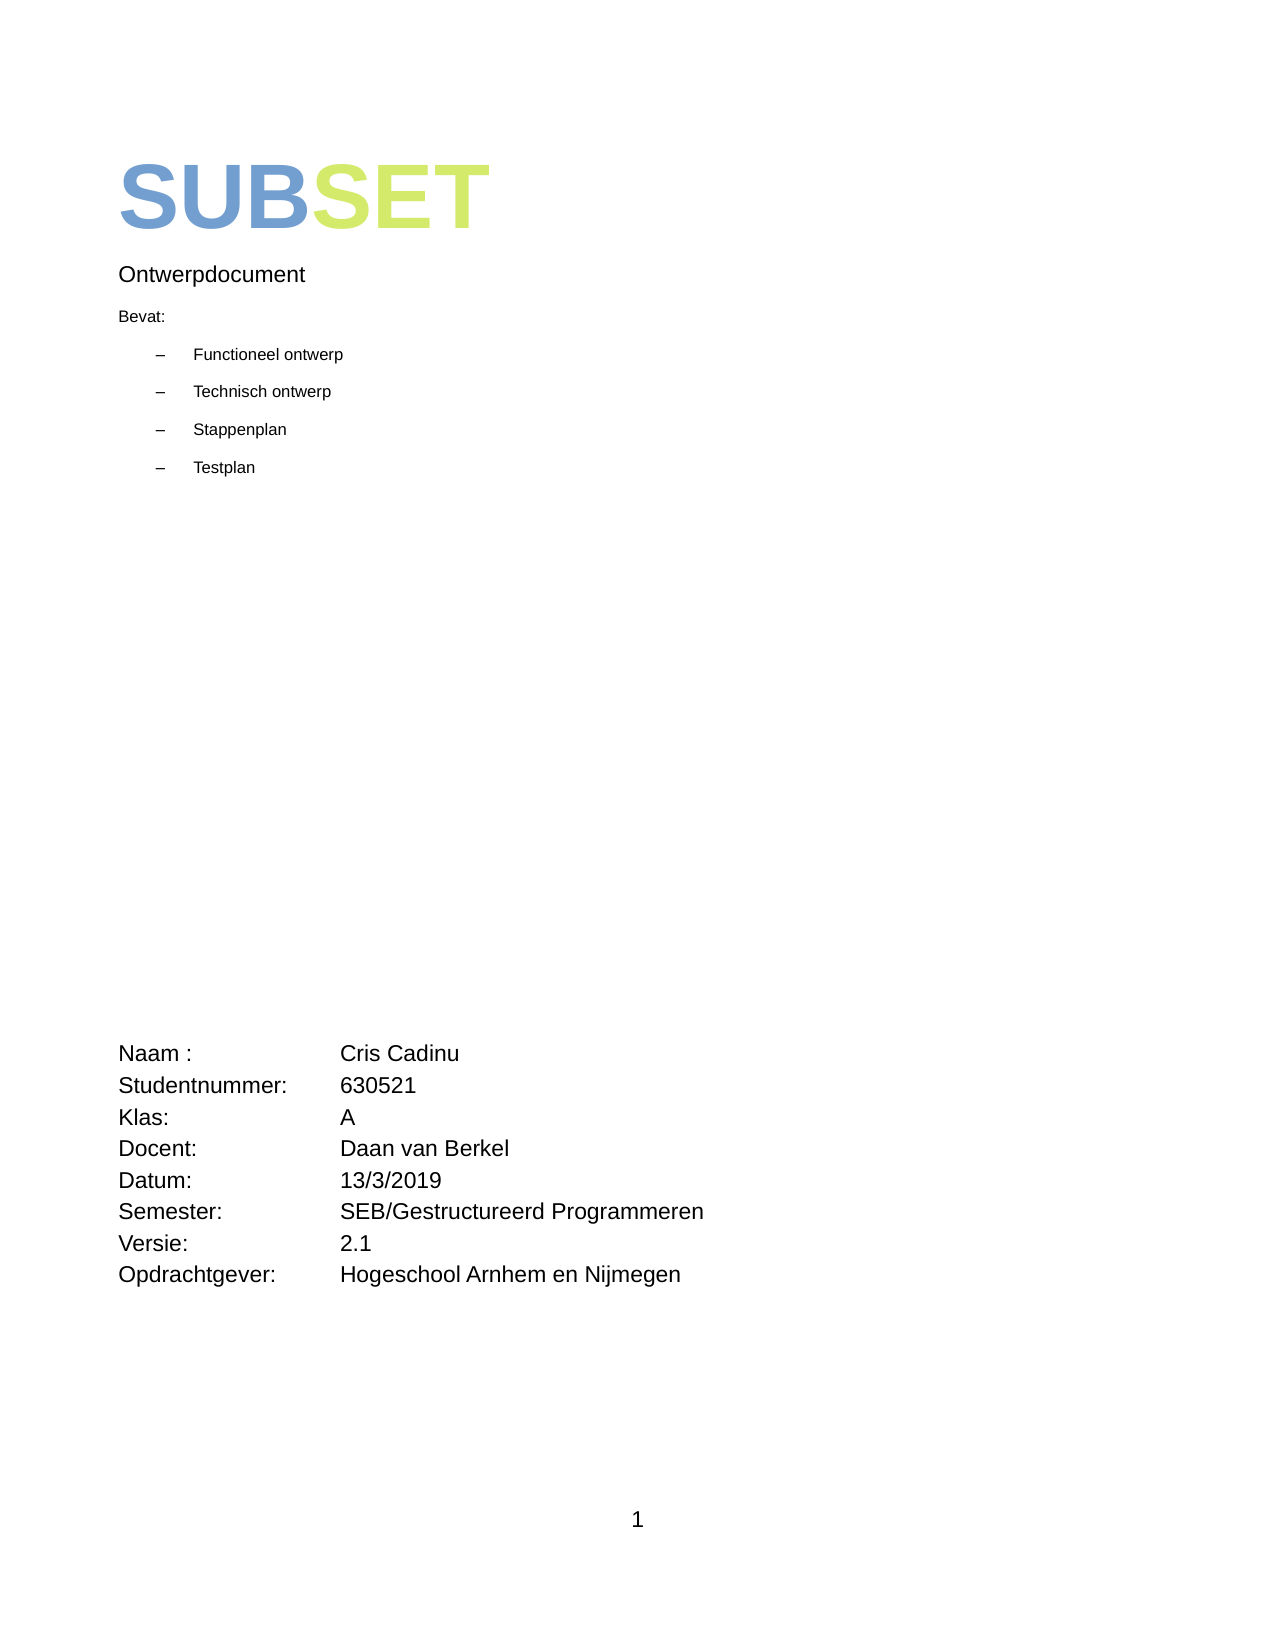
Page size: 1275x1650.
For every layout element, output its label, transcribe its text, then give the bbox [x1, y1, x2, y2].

list Stappenplan [156, 420, 1157, 439]
text Bevat: [118, 307, 1157, 326]
subtitle SUBSET [118, 143, 1157, 248]
text Naam : Cris Cadinu Studentnummer: 630521 Klas: A Docent: Daan van Berkel Datum: 13/3/2019 Semester: SEB/Gestructureerd Programmeren Versie: 2.1 Opdrachtgever: Hogeschool Arnhem en Nijmegen [118, 1040, 1157, 1288]
text Ontwerpdocument [118, 261, 1157, 287]
list Testplan [156, 457, 1157, 477]
list Functioneel ontwerp [156, 344, 1157, 364]
list Technisch ontwerp [156, 382, 1157, 401]
